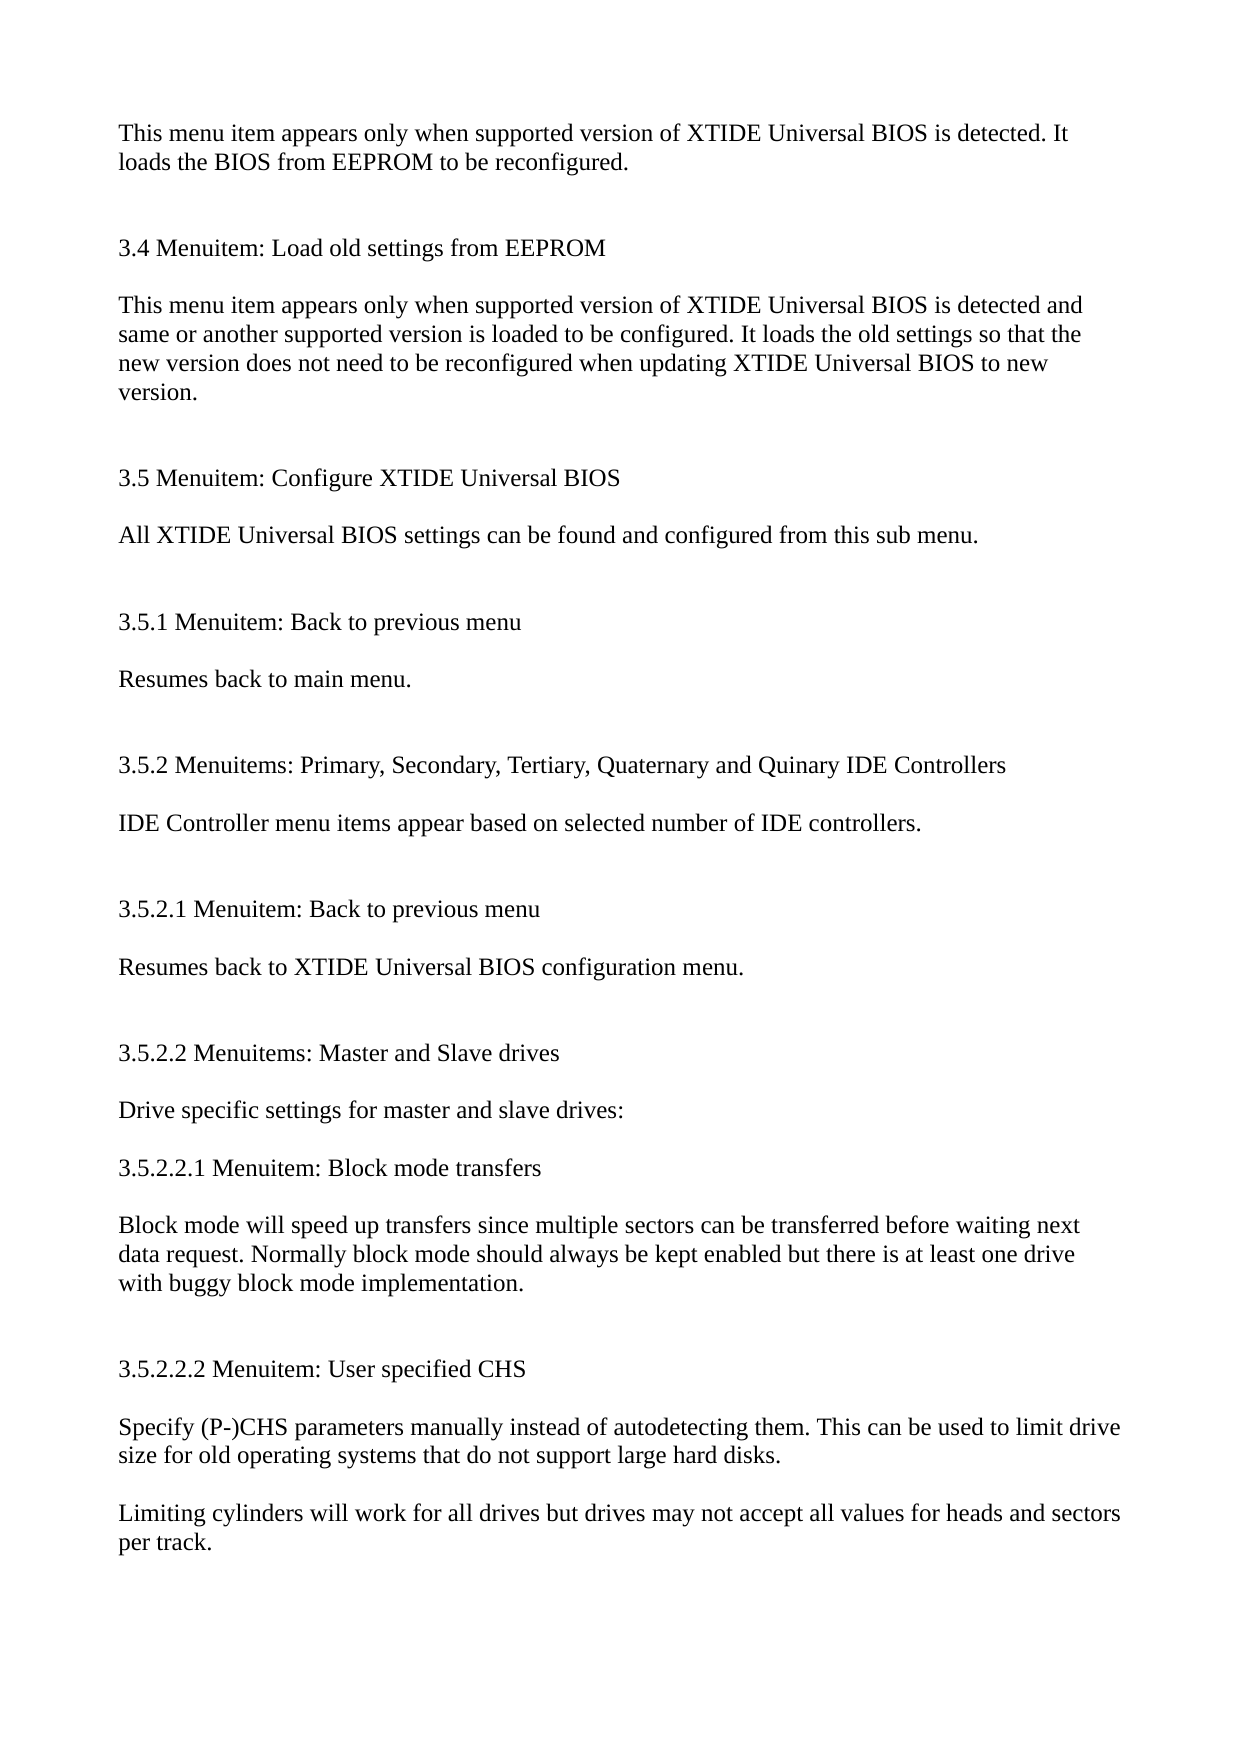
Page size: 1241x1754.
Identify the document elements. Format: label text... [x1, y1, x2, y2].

text 3.5.2.2 Menuitems: Master and Slave drives [118, 1038, 1122, 1067]
text 3.5.2.2.1 Menuitem: Block mode transfers [118, 1153, 1122, 1182]
text 3.4 Menuitem: Load old settings from EEPROM [118, 233, 1122, 262]
text Specify (P-)CHS parameters manually instead of autodetecting them. This can be used to limit drive size for old operating systems that do not support large hard disks. [118, 1412, 1122, 1469]
text This menu item appears only when supported version of XTIDE Universal BIOS is detected and same or another supported version is loaded to be configured. It loads the old settings so that the new version does not need to be reconfigured when updating XTIDE Universal BIOS to new version. [118, 291, 1122, 406]
text Limiting cylinders will work for all drives but drives may not accept all values for heads and sectors per track. [118, 1498, 1122, 1556]
text Drive specific settings for master and slave drives: [118, 1096, 1122, 1124]
text 3.5.2.2.2 Menuitem: User specified CHS [118, 1354, 1122, 1383]
text This menu item appears only when supported version of XTIDE Universal BIOS is detected. It loads the BIOS from EEPROM to be reconfigured. [118, 118, 1122, 176]
text Resumes back to main menu. [118, 664, 1122, 693]
text IDE Controller menu items appear based on selected number of IDE controllers. [118, 808, 1122, 837]
text All XTIDE Universal BIOS settings can be found and configured from this sub menu. [118, 521, 1122, 549]
text Block mode will speed up transfers since multiple sectors can be transferred before waiting next data request. Normally block mode should always be kept enabled but there is at least one drive with buggy block mode implementation. [118, 1211, 1122, 1297]
text 3.5.1 Menuitem: Back to previous menu [118, 607, 1122, 636]
text Resumes back to XTIDE Universal BIOS configuration menu. [118, 952, 1122, 981]
text 3.5.2 Menuitems: Primary, Secondary, Tertiary, Quaternary and Quinary IDE Controllers [118, 751, 1122, 779]
text 3.5.2.1 Menuitem: Back to previous menu [118, 894, 1122, 923]
text 3.5 Menuitem: Configure XTIDE Universal BIOS [118, 463, 1122, 492]
